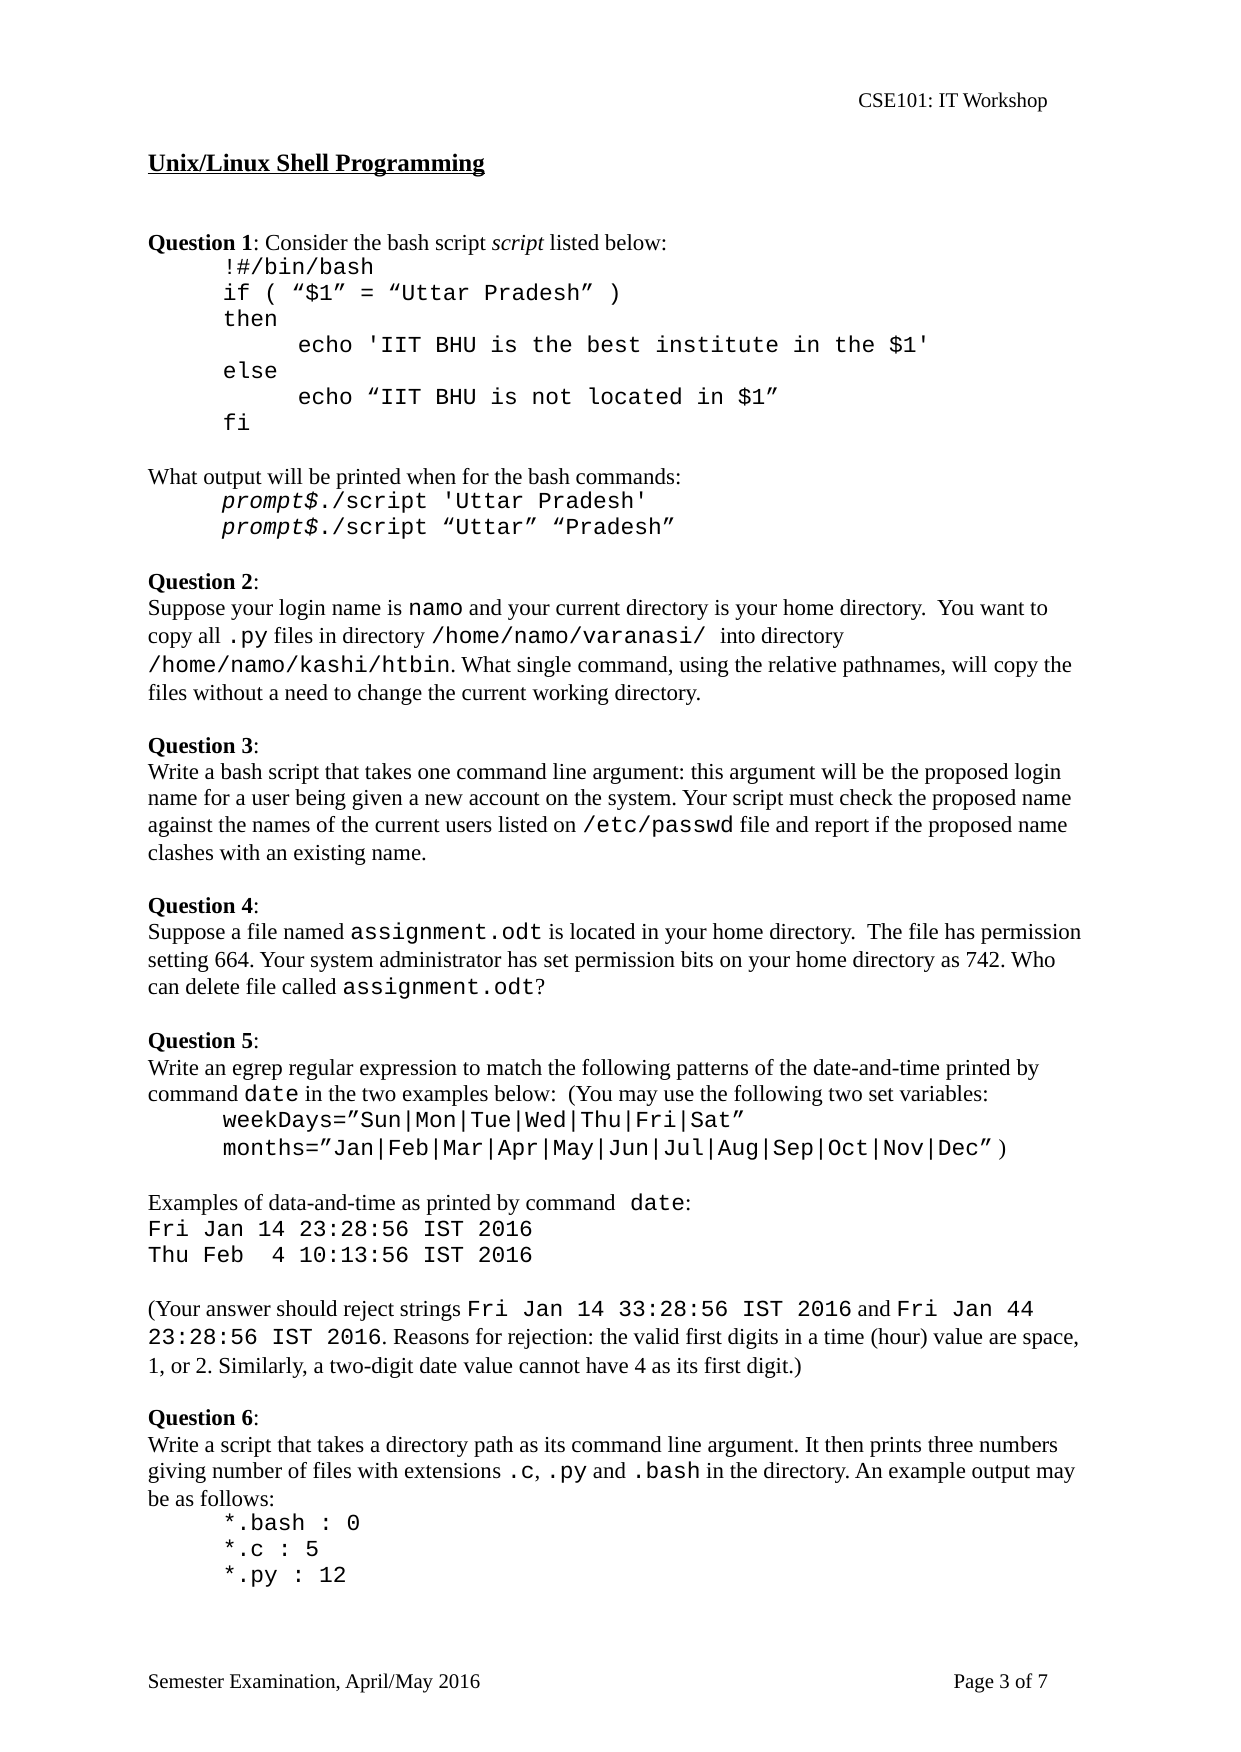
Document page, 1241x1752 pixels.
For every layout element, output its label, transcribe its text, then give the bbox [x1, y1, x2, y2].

text Suppose a file named assignment.odt is located in your home directory. The file has permission setting 664. Your system administrator has set permission bits on your home directory as 742. Who can delete file called assignment.odt? [148, 918, 1092, 1001]
text weekDays=”Sun|Mon|Tue|Wed|Thu|Fri|Sat” [223, 1108, 1092, 1134]
text !#/bin/bash [148, 256, 1092, 281]
text Question 4: [148, 892, 1092, 918]
text fi [148, 411, 1092, 437]
text prompt$./script “Uttar” “Pradesh” [222, 516, 1092, 542]
text Question 3: [148, 732, 1092, 758]
text Question 1: Consider the bash script script listed below: [148, 229, 1092, 256]
text echo “IIT BHU is not located in $1” [148, 385, 1092, 411]
text Write an egrep regular expression to match the following patterns of the date-and-time printed by command date in the two examples below: (You may use the following two set variables: [148, 1054, 1092, 1108]
text echo 'IIT BHU is the best institute in the $1' [148, 333, 1092, 359]
text Question 2: [148, 568, 1092, 594]
text Unix/Linux Shell Programming [148, 148, 1092, 176]
text Write a bash script that takes one command line argument: this argument will be the proposed login name for a user being given a new account on the system. Your script must check the proposed name against the names of the current users listed on /etc/passwd file and report if the proposed name clashes with an existing name. [148, 758, 1092, 865]
text else [148, 359, 1092, 385]
text then [148, 307, 1092, 333]
text *.bash : 0 [223, 1512, 1092, 1538]
text Examples of data-and-time as printed by command date: [148, 1189, 1092, 1217]
text Fri Jan 14 23:28:56 IST 2016 [148, 1217, 1092, 1243]
text What output will be printed when for the bash commands: [148, 463, 1092, 490]
text (Your answer should reject strings Fri Jan 14 33:28:56 IST 2016 and Fri Jan 44 23:28:56 IST 2016. Reasons for rejection: the valid first digits in a time (hour) value are space, 1, or 2. Similarly, a two-digit date value cannot have 4 as its first digit.) [148, 1295, 1092, 1378]
text *.c : 5 [223, 1538, 1092, 1563]
text months=”Jan|Feb|Mar|Apr|May|Jun|Jul|Aug|Sep|Oct|Nov|Dec” ) [223, 1134, 1092, 1162]
text Thu Feb 4 10:13:56 IST 2016 [148, 1243, 1092, 1269]
text Suppose your login name is namo and your current directory is your home directory. You want to copy all .py files in directory /home/namo/varanasi/ into directory /home/namo/kashi/htbin. What single command, using the relative pathnames, will copy the files without a need to change the current working directory. [148, 594, 1092, 705]
text *.py : 12 [223, 1563, 1092, 1589]
text if ( “$1” = “Uttar Pradesh” ) [148, 281, 1092, 307]
text Write a script that takes a directory path as its command line argument. It then prints three numbers giving number of files with extensions .c, .py and .bash in the directory. An example output may be as follows: [148, 1431, 1092, 1512]
text Question 5: [148, 1027, 1092, 1054]
text Question 6: [148, 1404, 1092, 1431]
text prompt$./script 'Uttar Pradesh' [222, 490, 1092, 516]
